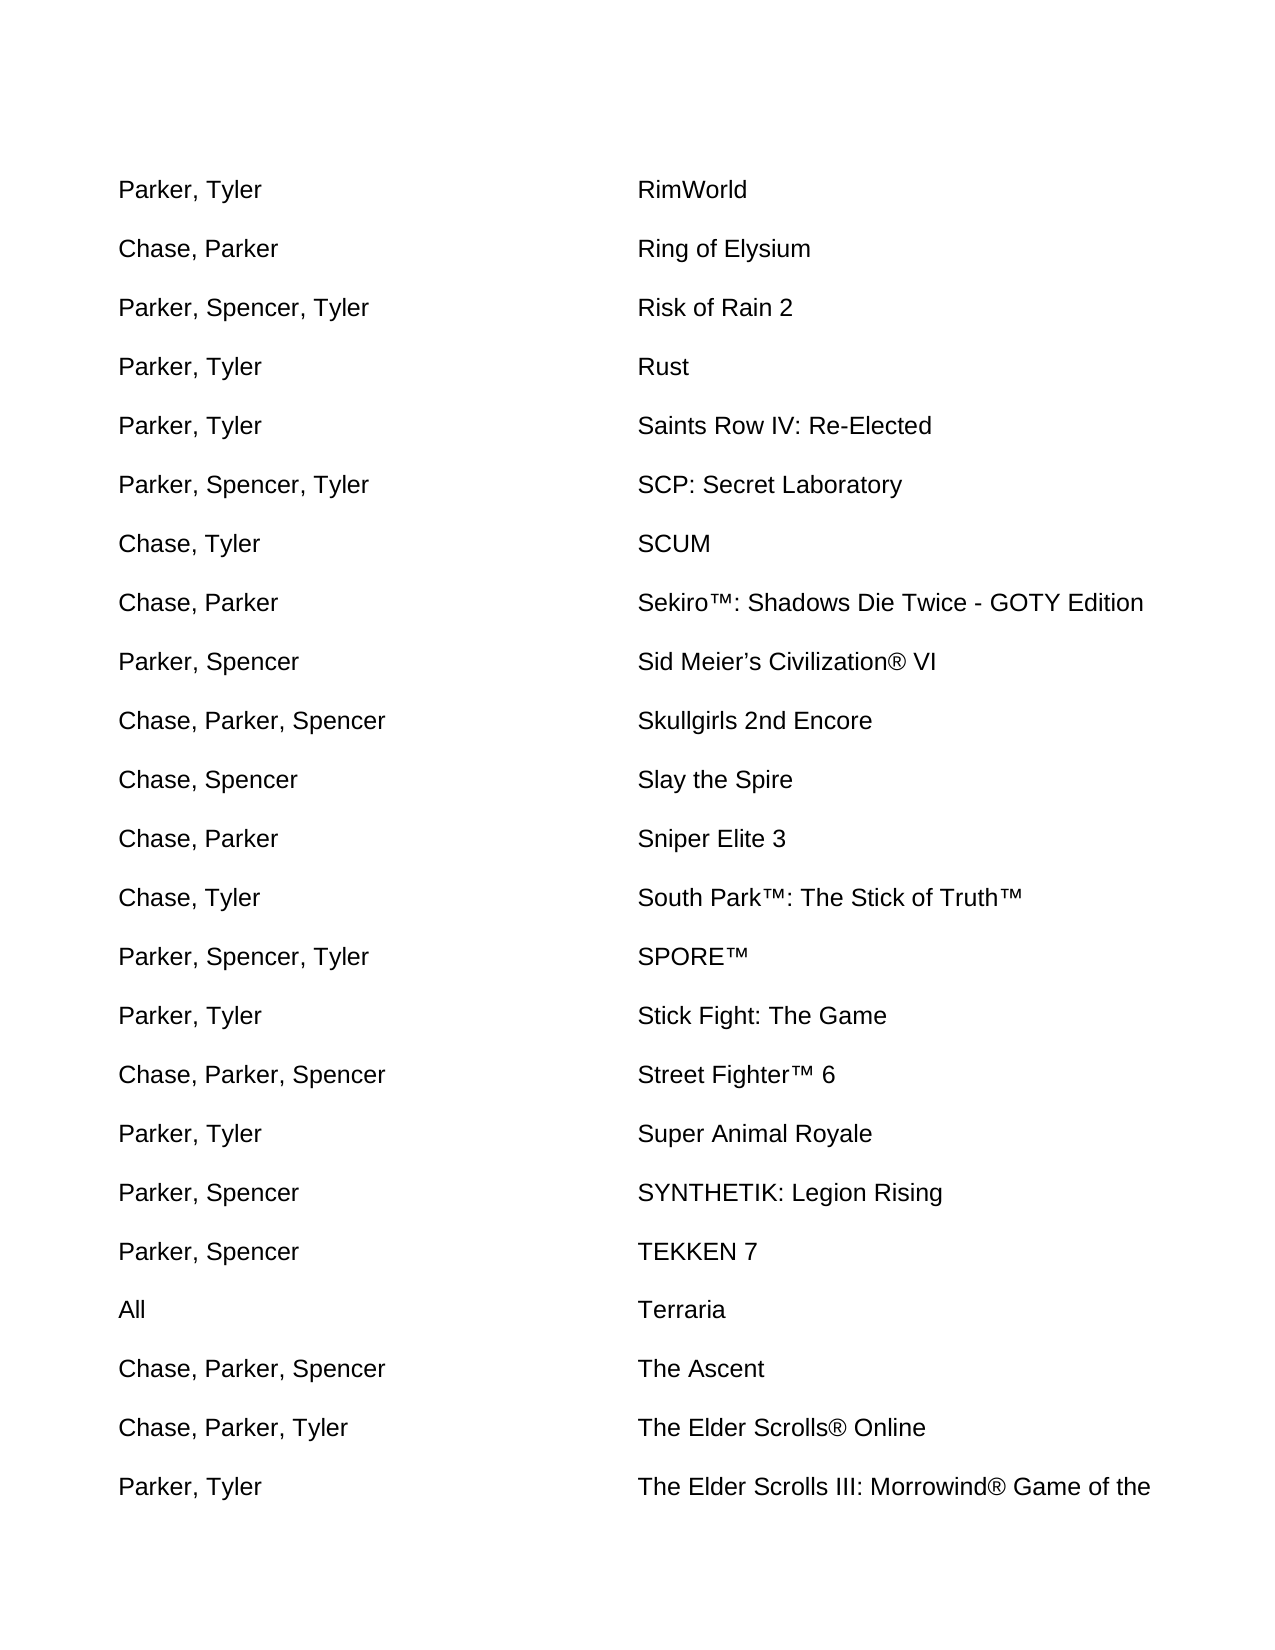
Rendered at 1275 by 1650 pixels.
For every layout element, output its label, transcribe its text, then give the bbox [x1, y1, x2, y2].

table_header Parker, Spencer, Tyler [118, 471, 637, 500]
table_header TEKKEN 7 [638, 1238, 1157, 1267]
table_header [118, 677, 637, 707]
table_header [638, 1031, 1157, 1061]
table_header [118, 618, 637, 648]
table_header [638, 1090, 1157, 1119]
table_header SCUM [638, 530, 1157, 559]
table_header [638, 736, 1157, 766]
table_header [118, 206, 637, 235]
table_header Parker, Spencer, Tyler [118, 294, 637, 323]
table_header [118, 795, 637, 825]
table_header Ring of Elysium [638, 235, 1157, 264]
table_header [638, 500, 1157, 530]
table_header Chase, Parker [118, 825, 637, 854]
table_header [118, 441, 637, 471]
table_header RimWorld [638, 176, 1157, 206]
table_header [118, 1385, 637, 1414]
table_header [118, 383, 637, 412]
table_header [638, 265, 1157, 294]
table_header Parker, Spencer, Tyler [118, 943, 637, 972]
table_header Parker, Tyler [118, 1002, 637, 1031]
table_header Saints Row IV: Re-Elected [638, 412, 1157, 441]
table_header Chase, Parker, Spencer [118, 1061, 637, 1090]
table_header Sniper Elite 3 [638, 825, 1157, 854]
table_header [118, 1031, 637, 1061]
table_header South Park™: The Stick of Truth™ [638, 884, 1157, 913]
table_header [638, 854, 1157, 884]
table_header Chase, Parker [118, 235, 637, 264]
table_header [638, 559, 1157, 589]
table_header [118, 1208, 637, 1237]
table_header SCP: Secret Laboratory [638, 471, 1157, 500]
table_header Sekiro™: Shadows Die Twice - GOTY Edition [638, 589, 1157, 618]
table_header [638, 618, 1157, 648]
table_header Slay the Spire [638, 766, 1157, 795]
table_header Chase, Spencer [118, 766, 637, 795]
table_header [638, 1444, 1157, 1473]
table_header [638, 206, 1157, 235]
table_header SPORE™ [638, 943, 1157, 972]
table_header Parker, Tyler [118, 412, 637, 441]
table_header [118, 1090, 637, 1119]
table_header Parker, Spencer [118, 1179, 637, 1208]
table_header [638, 1149, 1157, 1178]
table_header [638, 972, 1157, 1002]
table_header Parker, Spencer [118, 648, 637, 677]
table_header Sid Meier’s Civilization® VI [638, 648, 1157, 677]
table_header [118, 500, 637, 530]
table_header [118, 1267, 637, 1296]
table_header [118, 324, 637, 353]
table_header [118, 913, 637, 943]
table_header [638, 677, 1157, 707]
table_header [638, 1208, 1157, 1237]
table_header The Elder Scrolls® Online [638, 1414, 1157, 1444]
table_header [118, 1149, 637, 1178]
table_header Rust [638, 353, 1157, 382]
table_header [118, 559, 637, 589]
table_header [118, 972, 637, 1002]
table_header [638, 1385, 1157, 1414]
table_header Chase, Parker, Spencer [118, 707, 637, 736]
table_header SYNTHETIK: Legion Rising [638, 1179, 1157, 1208]
table_header Terraria [638, 1296, 1157, 1326]
table_header The Elder Scrolls III: Morrowind® Game of the Year Edition [638, 1473, 1157, 1503]
table_header Risk of Rain 2 [638, 294, 1157, 323]
table_header [638, 324, 1157, 353]
table_header Chase, Tyler [118, 530, 637, 559]
table_header [118, 265, 637, 294]
table_header [638, 441, 1157, 471]
table_header [118, 854, 637, 884]
table_header [638, 795, 1157, 825]
table_header All [118, 1296, 637, 1326]
table_header [638, 383, 1157, 412]
table_header Chase, Parker [118, 589, 637, 618]
table_header [118, 736, 637, 766]
table_header [638, 1267, 1157, 1296]
table_header [118, 1444, 637, 1473]
table_header Street Fighter™ 6 [638, 1061, 1157, 1090]
table_header [638, 913, 1157, 943]
table_header Parker, Tyler [118, 1473, 637, 1503]
table_header The Ascent [638, 1355, 1157, 1385]
table_header Parker, Spencer [118, 1238, 637, 1267]
table_header Skullgirls 2nd Encore [638, 707, 1157, 736]
table_header [638, 1326, 1157, 1355]
table_header Parker, Tyler [118, 353, 637, 382]
table_header Super Animal Royale [638, 1120, 1157, 1149]
table_header Parker, Tyler [118, 1120, 637, 1149]
table_header Chase, Parker, Tyler [118, 1414, 637, 1444]
table_header Parker, Tyler [118, 176, 637, 206]
table_header Chase, Tyler [118, 884, 637, 913]
table_header [118, 1326, 637, 1355]
table_header Stick Fight: The Game [638, 1002, 1157, 1031]
table_header Chase, Parker, Spencer [118, 1355, 637, 1385]
